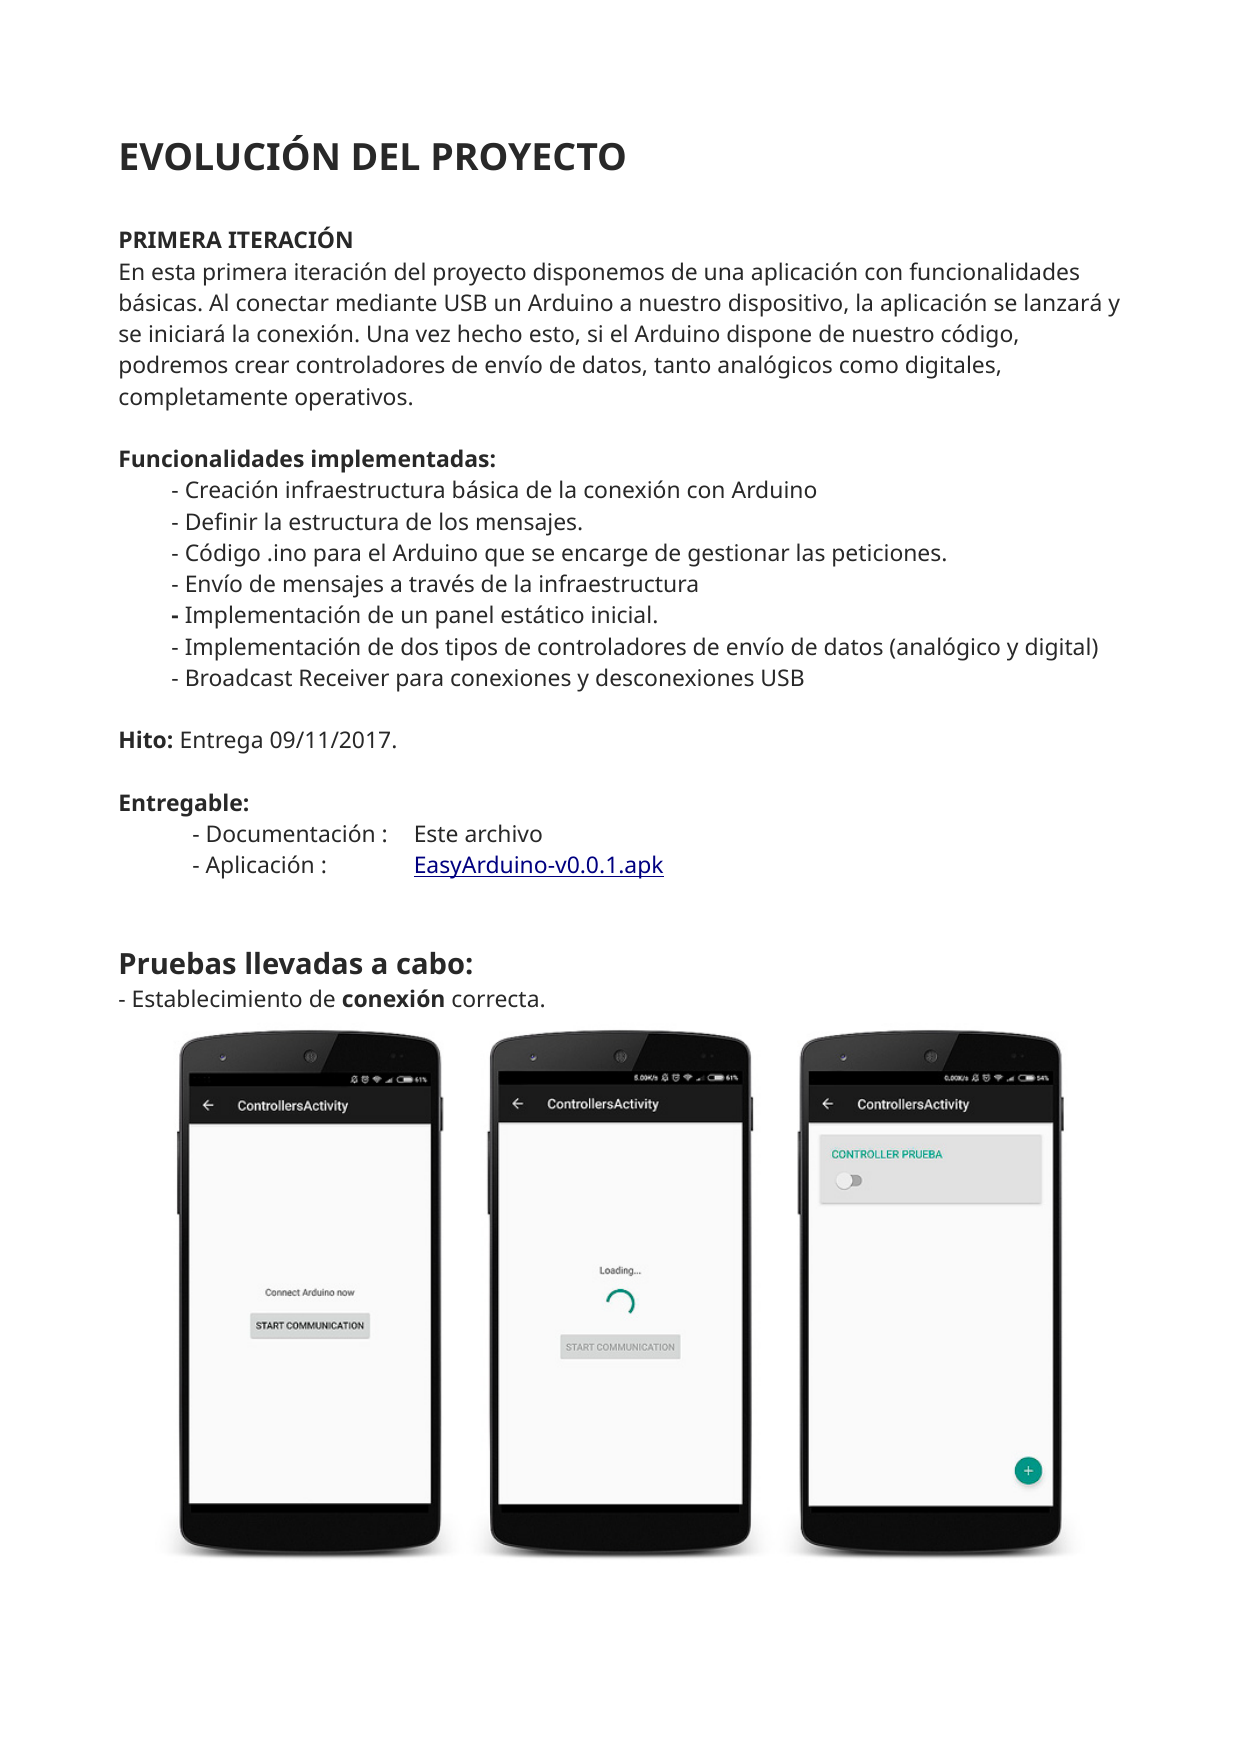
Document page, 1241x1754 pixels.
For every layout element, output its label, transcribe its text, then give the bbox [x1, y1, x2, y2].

text - Aplicación : EasyArduino-v0.0.1.apk [118, 849, 1122, 880]
text - Código .ino para el Arduino que se encarge de gestionar las peticiones. [171, 537, 1122, 568]
text Pruebas llevadas a cabo: [118, 943, 1122, 983]
text Funcionalidades implementadas: [118, 443, 1122, 474]
text EVOLUCIÓN DEL PROYECTO [118, 130, 1122, 181]
text - Implementación de dos tipos de controladores de envío de datos (analógico y digital) [171, 630, 1122, 662]
text - Documentación : Este archivo [118, 818, 1122, 849]
text Hito: Entrega 09/11/2017. [118, 724, 1122, 755]
text - Establecimiento de conexión correcta. [118, 983, 1122, 1014]
text En esta primera iteración del proyecto disponemos de una aplicación con funcionalidades básicas. Al conectar mediante USB un Arduino a nuestro dispositivo, la aplicación se lanzará y se iniciará la conexión. Una vez hecho esto, si el Arduino dispone de nuestro código, podremos crear controladores de envío de datos, tanto analógicos como digitales, completamente operativos. [118, 255, 1122, 412]
text - Creación infraestructura básica de la conexión con Arduino [171, 474, 1122, 505]
text Entregable: [118, 787, 1122, 818]
text - Implementación de un panel estático inicial. [171, 599, 1122, 630]
text - Definir la estructura de los mensajes. [171, 505, 1122, 537]
text - Broadcast Receiver para conexiones y desconexiones USB [171, 662, 1122, 693]
text - Envío de mensajes a través de la infraestructura [171, 568, 1122, 599]
picture [155, 1013, 1086, 1572]
text PRIMERA ITERACIÓN [118, 224, 1122, 255]
